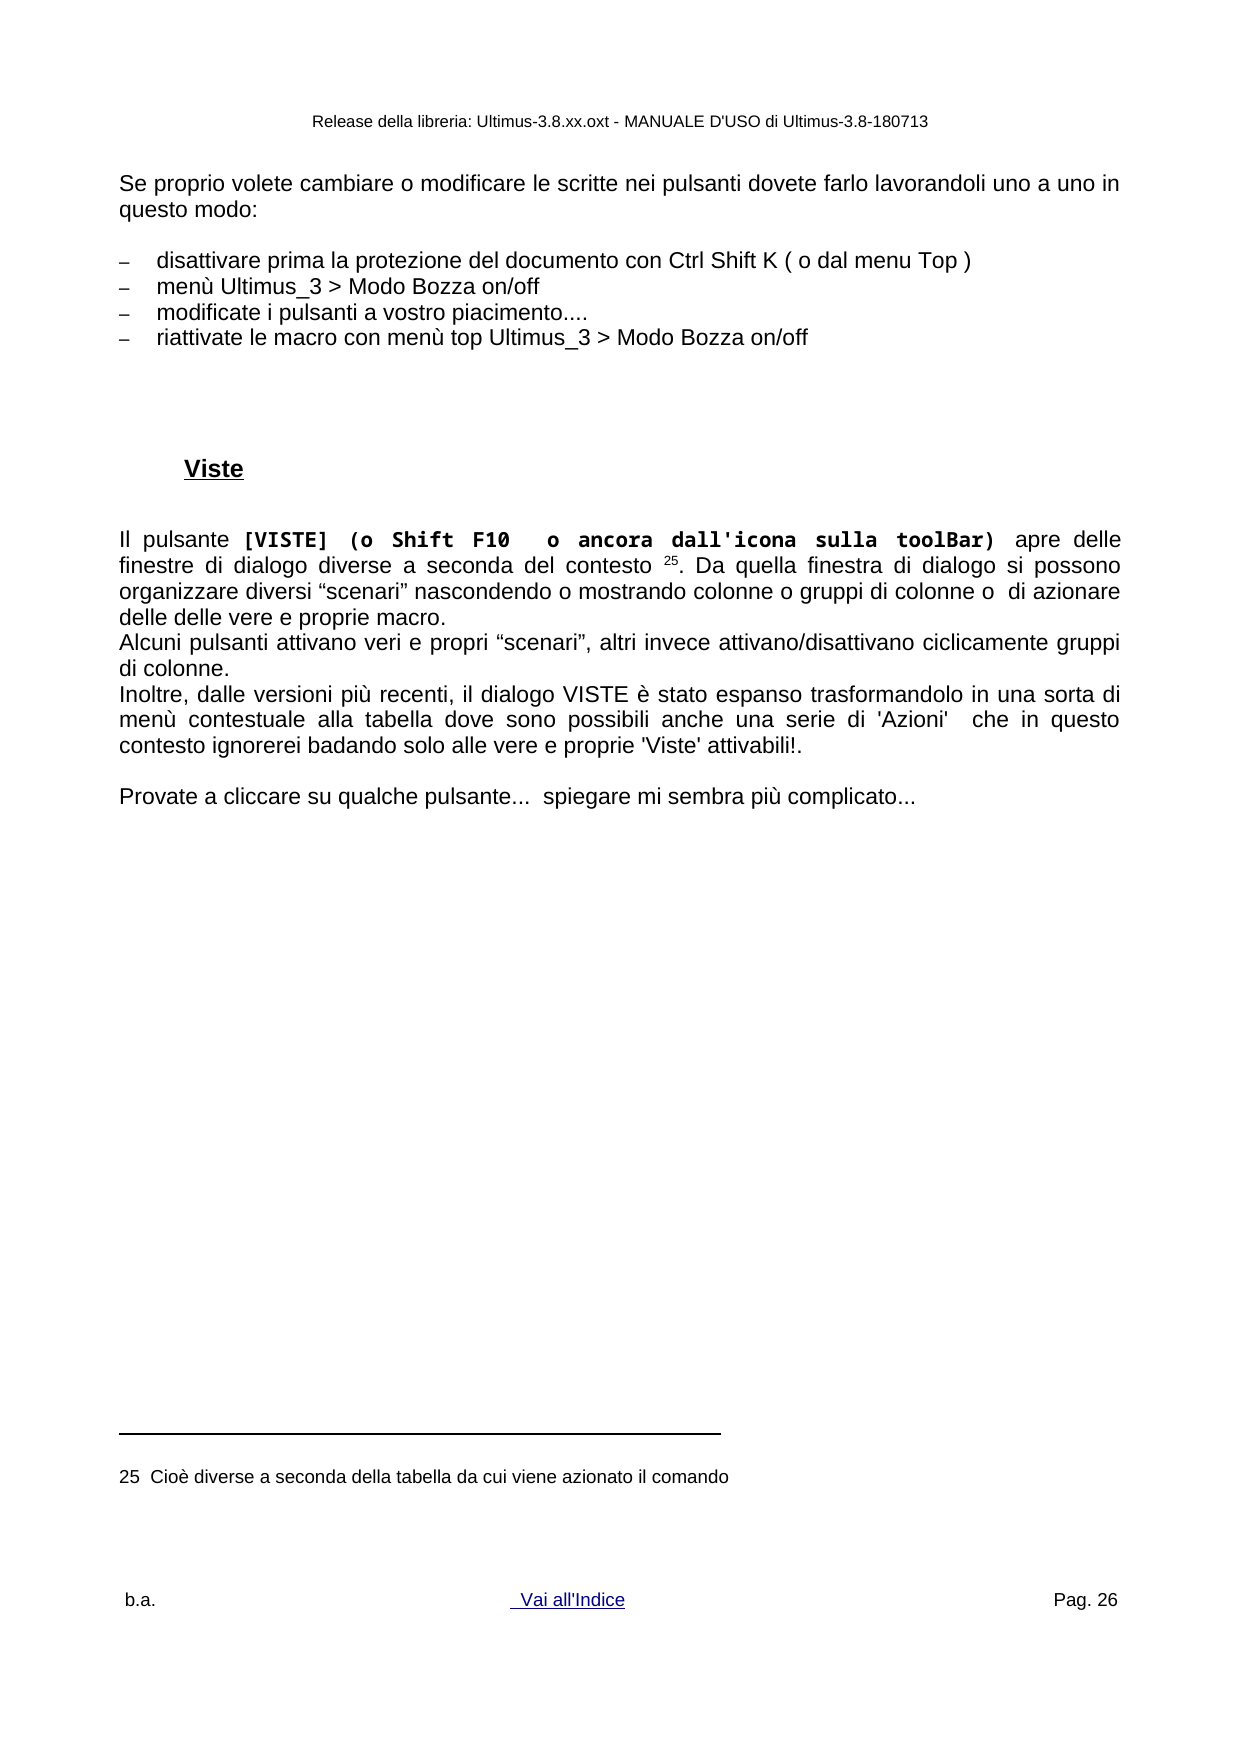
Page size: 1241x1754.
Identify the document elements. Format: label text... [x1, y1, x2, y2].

list riattivate le macro con menù top Ultimus_3 > Modo Bozza on/off [119, 325, 1121, 351]
list disattivare prima la protezione del documento con Ctrl Shift K ( o dal menu Top ) [119, 248, 1121, 274]
text Alcuni pulsanti attivano veri e propri “scenari”, altri invece attivano/disattivano ciclicamente gruppi di colonne. [119, 630, 1121, 681]
subtitle Viste [119, 455, 1121, 483]
text Se proprio volete cambiare o modificare le scritte nei pulsanti dovete farlo lavorandoli uno a uno in questo modo: [119, 171, 1121, 222]
text Il pulsante [VISTE] (o Shift F10 o ancora dall'icona sulla toolBar) apre delle finestre di dialogo diverse a seconda del contesto . Da quella finestra di dialogo si possono organizzare diversi “scenari” nascondendo o mostrando colonne o gruppi di colonne o di azionare delle delle vere e proprie macro. [119, 525, 1121, 630]
text Provate a cliccare su qualche pulsante... spiegare mi sembra più complicato... [119, 784, 1121, 809]
text Inoltre, dalle versioni più recenti, il dialogo VISTE è stato espanso trasformandolo in una sorta di menù contestuale alla tabella dove sono possibili anche una serie di 'Azioni' che in questo contesto ignorerei badando solo alle vere e proprie 'Viste' attivabili!. [119, 681, 1121, 758]
list modificate i pulsanti a vostro piacimento.... [119, 299, 1121, 325]
list menù Ultimus_3 > Modo Bozza on/off [119, 274, 1121, 299]
text Cioè diverse a seconda della tabella da cui viene azionato il comando [119, 1466, 1092, 1487]
